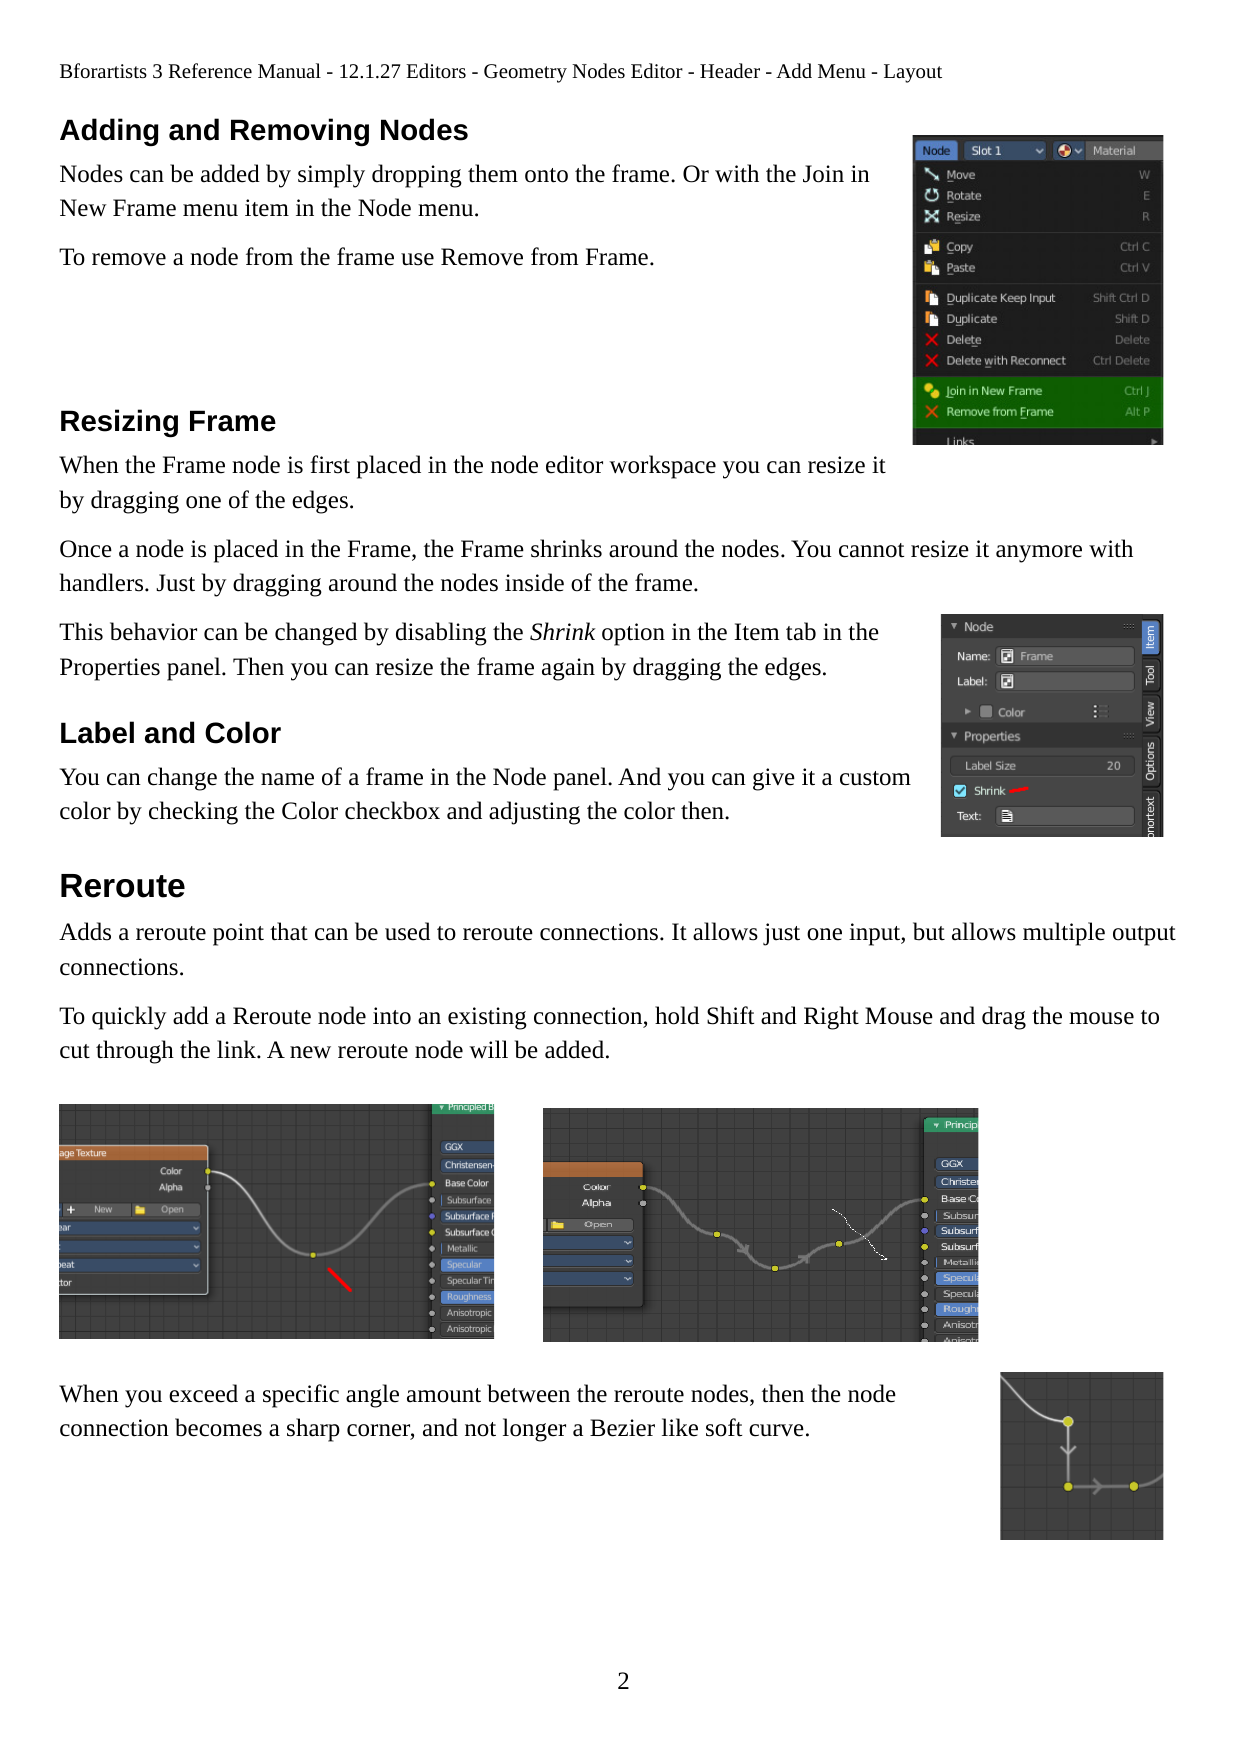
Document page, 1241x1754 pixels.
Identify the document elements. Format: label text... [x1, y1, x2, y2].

subtitle Label and Color [59, 716, 940, 749]
text To quickly add a Reroute node into an existing connection, hold Shift and Right Mouse and drag the mouse to cut through the link. A new reroute node will be added. [59, 1001, 1181, 1064]
picture [912, 135, 1164, 445]
picture [1000, 1372, 1164, 1540]
text When the Frame node is first placed in the node editor workspace you can resize it by dragging one of the edges. [59, 450, 1181, 514]
subtitle Reroute [59, 866, 1181, 905]
text Nodes can be added by simply dropping them onto the frame. Or with the Join in New Frame menu item in the Node menu. [59, 159, 912, 222]
text This behavior can be changed by disabling the Shrink option in the Item tab in the Properties panel. Then you can resize the frame again by dragging the edges. [59, 617, 940, 681]
subtitle [1164, 716, 1181, 749]
text You can change the name of a frame in the Node panel. And you can give it a custom color by checking the Color checkbox and adjusting the color then. [59, 762, 940, 825]
subtitle [1164, 404, 1181, 438]
text Adds a reroute point that can be used to reroute connections. It allows just one input, but allows multiple output connections. [59, 917, 1181, 981]
text When you exceed a specific angle amount between the reroute nodes, then the node connection becomes a sharp corner, and not longer a Bezier like soft curve. [59, 1379, 1000, 1442]
picture [543, 1108, 979, 1342]
subtitle Resizing Frame [59, 404, 912, 438]
picture [59, 1104, 495, 1339]
subtitle Adding and Removing Nodes [59, 113, 1181, 146]
picture [940, 614, 1164, 837]
text To remove a node from the frame use Remove from Frame. [59, 242, 912, 271]
text Once a node is placed in the Frame, the Frame shrinks around the nodes. You cannot resize it anymore with handlers. Just by dragging around the nodes inside of the frame. [59, 534, 1181, 597]
